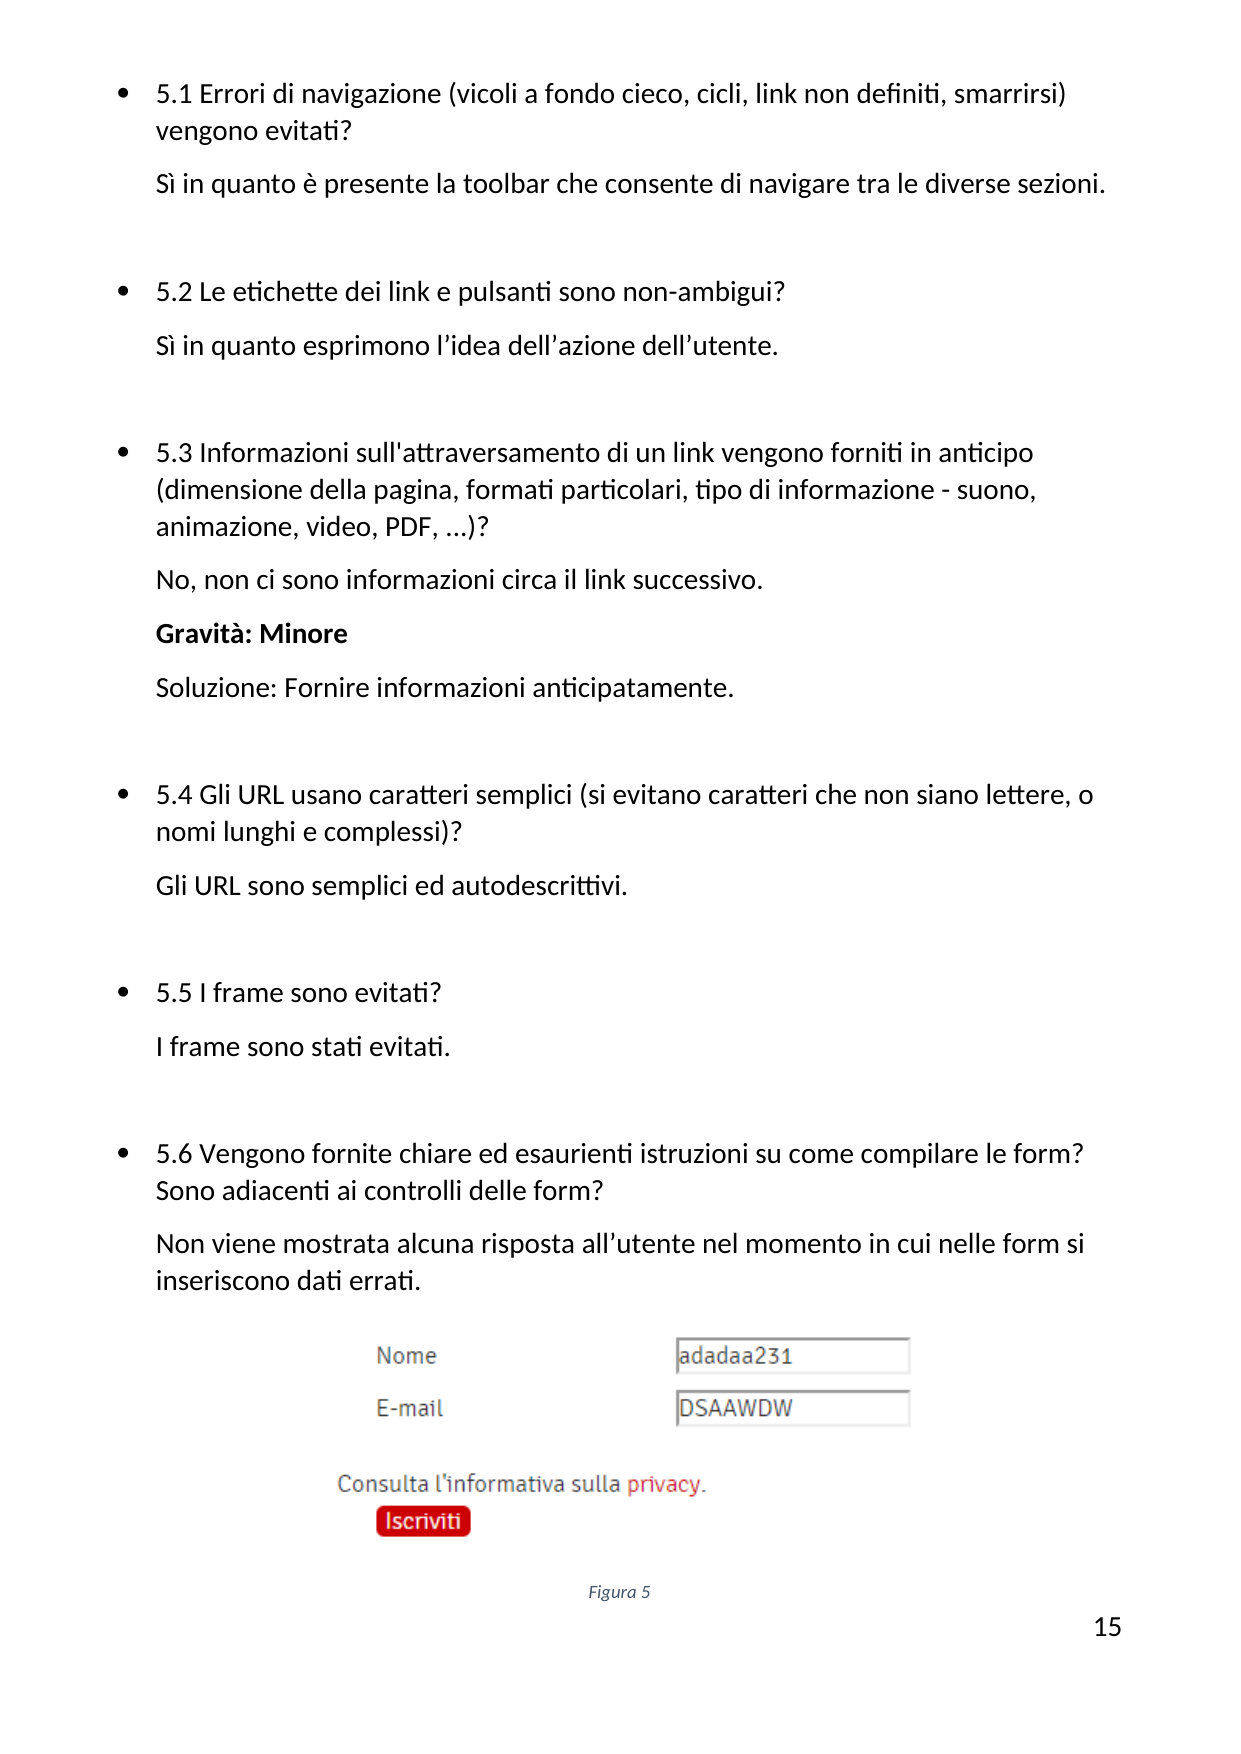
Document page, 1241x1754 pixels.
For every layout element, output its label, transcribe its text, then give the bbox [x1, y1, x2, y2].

text Soluzione: Fornire informazioni anticipatamente. [156, 669, 1122, 704]
list 5.6 Vengono fornite chiare ed esaurienti istruzioni su come compilare le form? Sono adiacenti ai controlli delle form? [118, 1135, 1122, 1207]
text Gravità: Minore [156, 615, 1122, 651]
text Non viene mostrata alcuna risposta all’utente nel momento in cui nelle form si inseriscono dati errati. [156, 1226, 1122, 1298]
text Figura 5 [118, 1580, 1122, 1603]
text Gli URL sono semplici ed autodescrittivi. [156, 867, 1122, 902]
text No, non ci sono informazioni circa il link successivo. [156, 561, 1122, 597]
list 5.4 Gli URL usano caratteri semplici (si evitano caratteri che non siano lettere, o nomi lunghi e complessi)? [118, 776, 1122, 849]
text Sì in quanto esprimono l’idea dell’azione dell’utente. [156, 327, 1122, 362]
text I frame sono stati evitati. [156, 1028, 1122, 1063]
list 5.5 I frame sono evitati? [118, 974, 1122, 1009]
list 5.1 Errori di navigazione (vicoli a fondo cieco, cicli, link non definiti, smarrirsi) vengono evitati? [118, 75, 1122, 148]
list 5.3 Informazioni sull'attraversamento di un link vengono forniti in anticipo (dimensione della pagina, formati particolari, tipo di informazione - suono, animazione, video, PDF, ...)? [118, 434, 1122, 543]
text Sì in quanto è presente la toolbar che consente di navigare tra le diverse sezioni. [156, 166, 1122, 201]
list 5.2 Le etichette dei link e pulsanti sono non-ambigui? [118, 273, 1122, 308]
